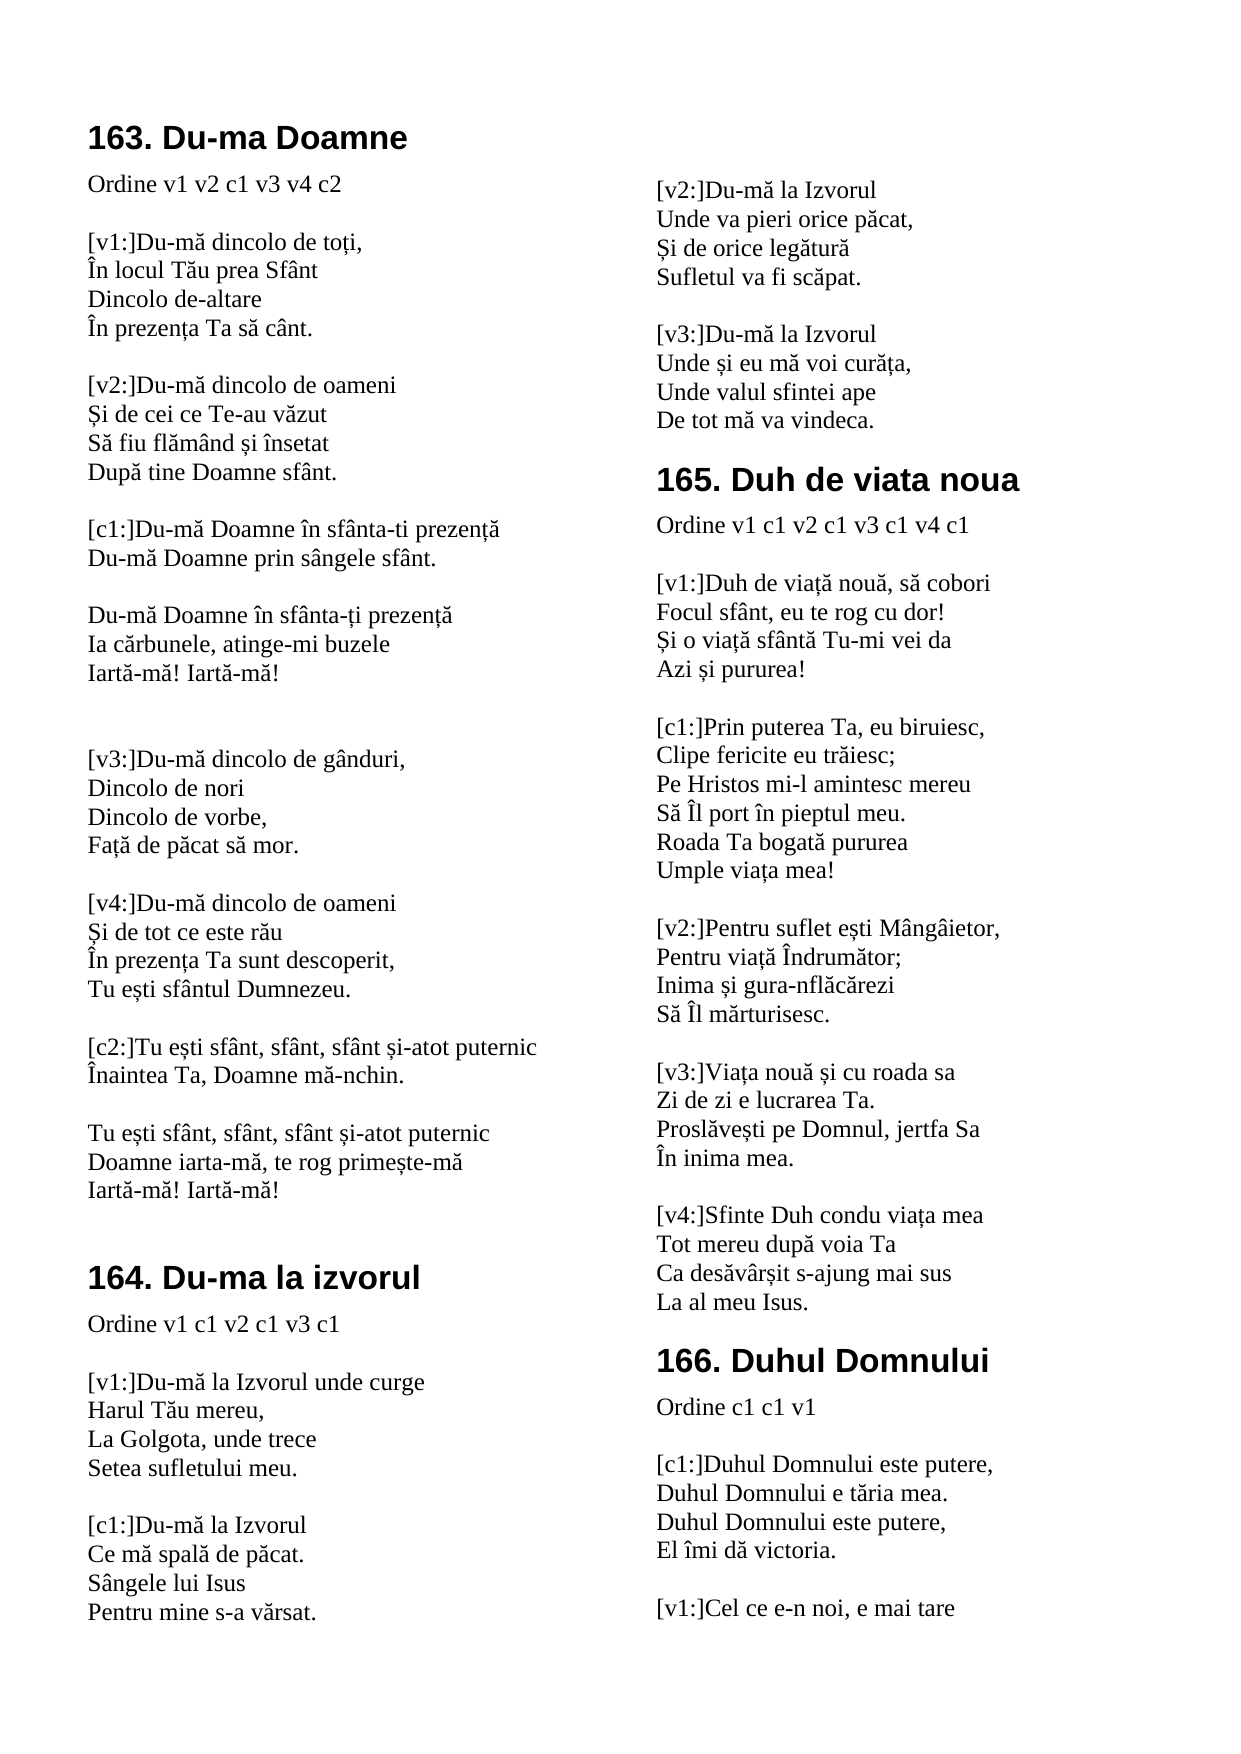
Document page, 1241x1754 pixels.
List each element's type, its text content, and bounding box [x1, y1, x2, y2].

subtitle 165. Duh de viata noua [656, 459, 1166, 498]
subtitle 164. Du-ma la izvorul [87, 1258, 597, 1297]
text Ordine v1 c1 v2 c1 v3 c1 [v1:]Du-mă la Izvorul unde curge Harul Tău mereu, La Golgota, unde trece Setea sufletului meu. [c1:]Du-mă la Izvorul Ce mă spală de păcat. Sângele lui Isus Pentru mine s­-a vărsat. [87, 1309, 597, 1625]
text Ordine v1 v2 c1 v3 v4 c2 [v1:]Du-mă dincolo de toți, În locul Tău prea Sfânt Dincolo de-altare În prezența Ta să cânt. [v2:]Du-mă dincolo de oameni Și de cei ce Te-au văzut Să fiu flămând și însetat După tine Doamne sfânt. [c1:]Du-mă Doamne în sfânta-ti prezență Du-mă Doamne prin sângele sfânt. Du-mă Doamne în sfânta-ți prezență Ia cărbunele, atinge-mi buzele Iartă-mă! Iartă-mă! [v3:]Du-mă dincolo de gânduri, Dincolo de nori Dincolo de vorbe, Față de păcat să mor. [v4:]Du-mă dincolo de oameni Și de tot ce este rău În prezența Ta sunt descoperit, Tu ești sfântul Dumnezeu. [c2:]Tu ești sfânt, sfânt, sfânt și-atot puternic Înaintea Ta, Doamne mă-nchin. Tu ești sfânt, sfânt, sfânt și-atot puternic Doamne iarta-mă, te rog primește-mă Iartă-mă! Iartă-mă! [87, 169, 597, 1233]
text [v2:]Du-mă la Izvorul Unde va pieri orice păcat, Și de orice legătură Sufletul va fi scăpat. [v3:]Du-mă la Izvorul Unde și eu mă voi curăța, Unde valul sfintei ape De tot mă va vindeca. [656, 118, 1166, 434]
text Ordine c1 c1 v1 [c1:]Duhul Domnului este putere, Duhul Domnului e tăria mea. Duhul Domnului este putere, El îmi dă victoria. [v1:]Cel ce e-n noi, e mai tare [656, 1392, 1166, 1622]
subtitle 166. Duhul Domnului [656, 1341, 1166, 1379]
text Ordine v1 c1 v2 c1 v3 c1 v4 c1 [v1:]Duh de viață nouă, să cobori Focul sfânt, eu te rog cu dor! Și o viață sfântă Tu-mi vei da Azi și pururea! [c1:]Prin puterea Ta, eu biruiesc, Clipe fericite eu trăiesc; Pe Hristos mi-l amintesc mereu Să Îl port în pieptul meu. Roada Ta bogată pururea Umple viața mea! [v2:]Pentru suflet ești Mângâietor, Pentru viață Îndrumător; Inima și gura-nflăcărezi Să Îl mărturisesc. [v3:]Viața nouă și cu roada sa Zi de zi e lucrarea Ta. Proslăvești pe Domnul, jertfa Sa În inima mea. [v4:]Sfinte Duh condu viața mea Tot mereu după voia Ta Ca desăvârșit s-ajung mai sus La al meu Isus. [656, 511, 1166, 1316]
subtitle 163. Du-ma Doamne [87, 118, 597, 157]
